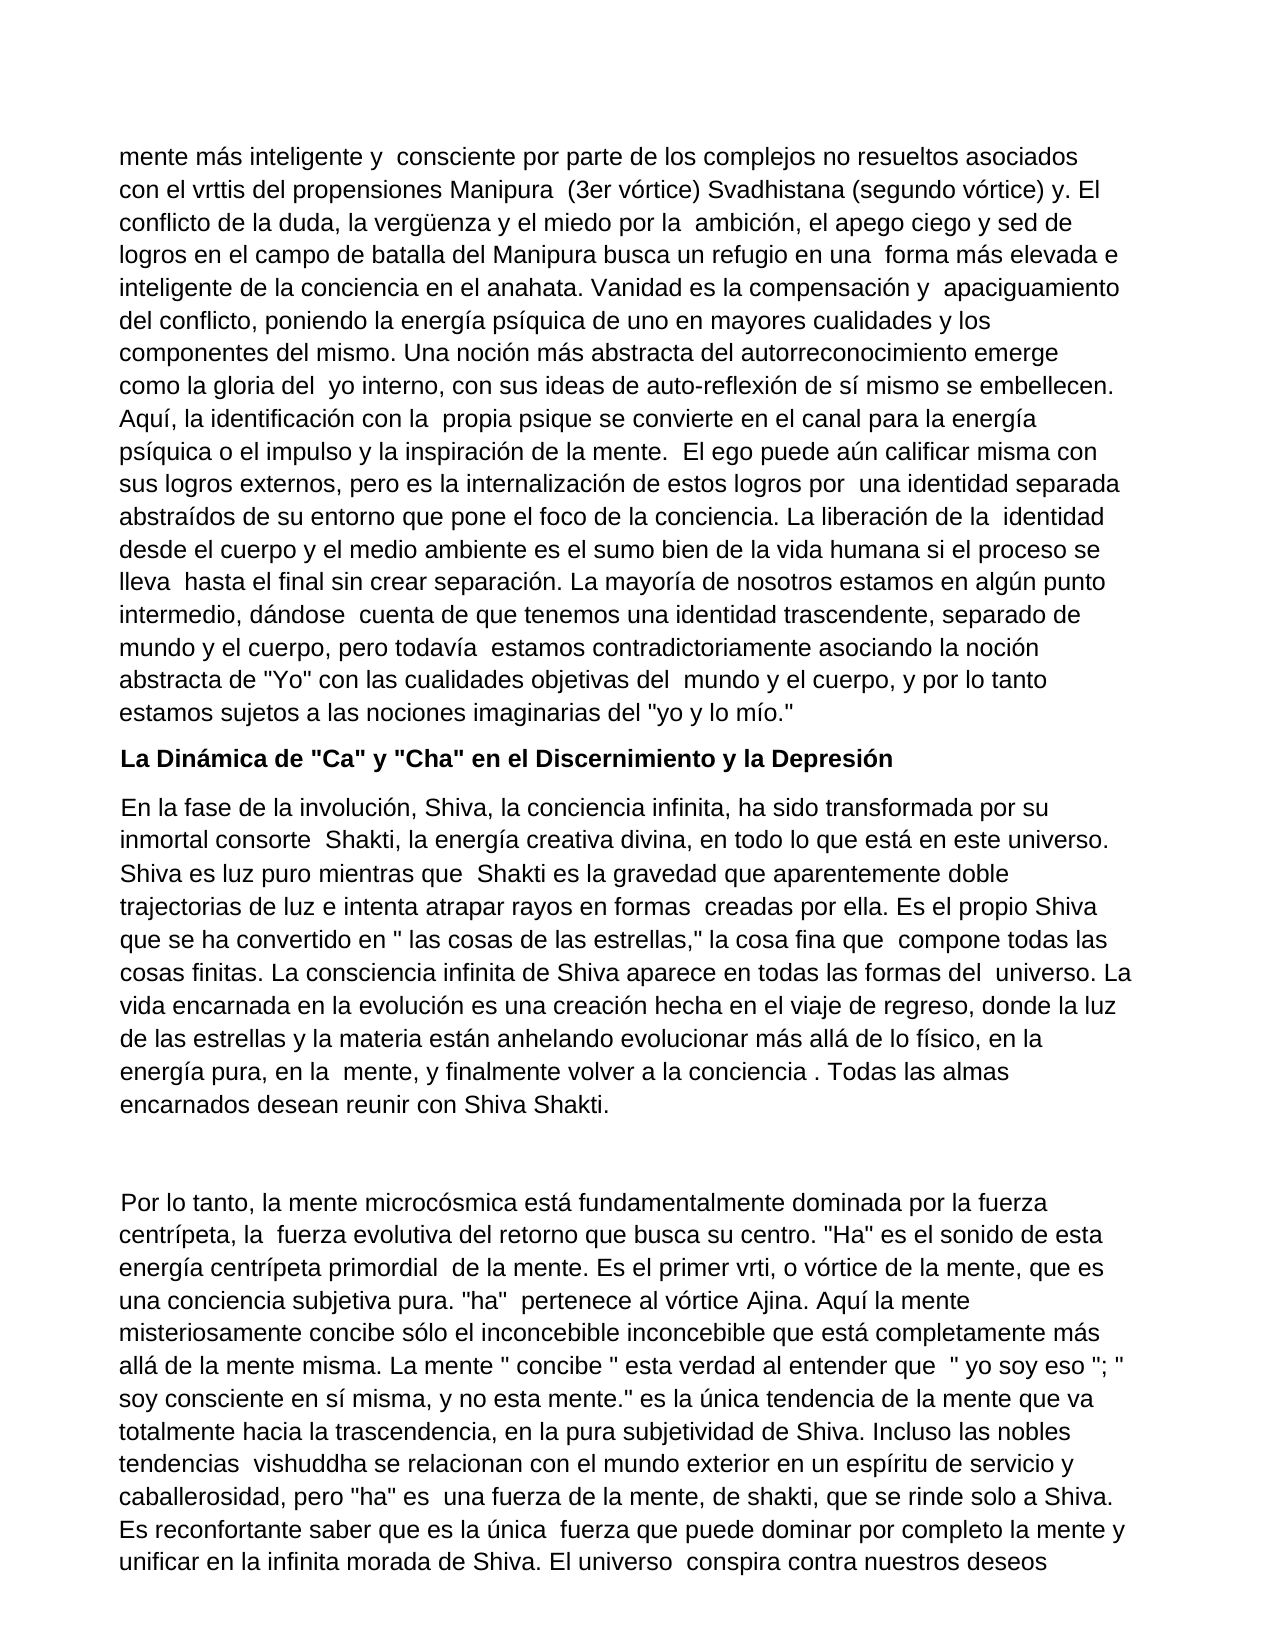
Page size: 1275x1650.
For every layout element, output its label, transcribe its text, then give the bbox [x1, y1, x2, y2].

text mente más inteligente y consciente por parte de los complejos no resueltos asociados con el vrttis del propensiones Manipura (3er vórtice) Svadhistana (segundo vórtice) y. El conflicto de la duda, la vergüenza y el miedo por la ambición, el apego ciego y sed de logros en el campo de batalla del Manipura busca un refugio en una forma más elevada e inteligente de la conciencia en el anahata. Vanidad es la compensación y apaciguamiento del conflicto, poniendo la energía psíquica de uno en mayores cualidades y los componentes del mismo. Una noción más abstracta del autorreconocimiento emerge como la gloria del yo interno, con sus ideas de auto-reflexión de sí mismo se embellecen. Aquí, la identificación con la propia psique se convierte en el canal para la energía psíquica o el impulso y la inspiración de la mente. El ego puede aún calificar misma con sus logros externos, pero es la internalización de estos logros por una identidad separada abstraídos de su entorno que pone el foco de la conciencia. La liberación de la identidad desde el cuerpo y el medio ambiente es el sumo bien de la vida humana si el proceso se lleva hasta el final sin crear separación. La mayoría de nosotros estamos en algún punto intermedio, dándose cuenta de que tenemos una identidad trascendente, separado de mundo y el cuerpo, pero todavía estamos contradictoriamente asociando la noción abstracta de "Yo" con las cualidades objetivas del mundo y el cuerpo, y por lo tanto estamos sujetos a las nociones imaginarias del "yo y lo mío." [119, 142, 1123, 727]
text Por lo tanto, la mente microcósmica está fundamentalmente dominada por la fuerza centrípeta, la fuerza evolutiva del retorno que busca su centro. "Ha" es el sonido de esta energía centrípeta primordial de la mente. Es el primer vrti, o vórtice de la mente, que es una conciencia subjetiva pura. "ha" pertenece al vórtice Ajina. Aquí la mente misteriosamente concibe sólo el inconcebible inconcebible que está completamente más allá de la mente misma. La mente " concibe " esta verdad al entender que " yo soy eso "; " soy consciente en sí misma, y no esta mente." es la única tendencia de la mente que va totalmente hacia la trascendencia, en la pura subjetividad de Shiva. Incluso las nobles tendencias vishuddha se relacionan con el mundo exterior en un espíritu de servicio y caballerosidad, pero "ha" es una fuerza de la mente, de shakti, que se rinde solo a Shiva. Es reconfortante saber que es la única fuerza que puede dominar por completo la mente y unificar en la infinita morada de Shiva. El universo conspira contra nuestros deseos [119, 1188, 1137, 1576]
text La Dinámica de "Ca" y "Cha" en el Discernimiento y la Depresión [120, 744, 1150, 773]
text En la fase de la involución, Shiva, la conciencia infinita, ha sido transformada por su inmortal consorte Shakti, la energía creativa divina, en todo lo que está en este universo. Shiva es luz puro mientras que Shakti es la gravedad que aparentemente doble trajectorias de luz e intenta atrapar rayos en formas creadas por ella. Es el propio Shiva que se ha convertido en " las cosas de las estrellas," la cosa fina que compone todas las cosas finitas. La consciencia infinita de Shiva aparece en todas las formas del universo. La vida encarnada en la evolución es una creación hecha en el viaje de regreso, donde la luz de las estrellas y la materia están anhelando evolucionar más allá de lo físico, en la energía pura, en la mente, y finalmente volver a la conciencia . Todas las almas encarnados desean reunir con Shiva Shakti. [119, 792, 1134, 1118]
